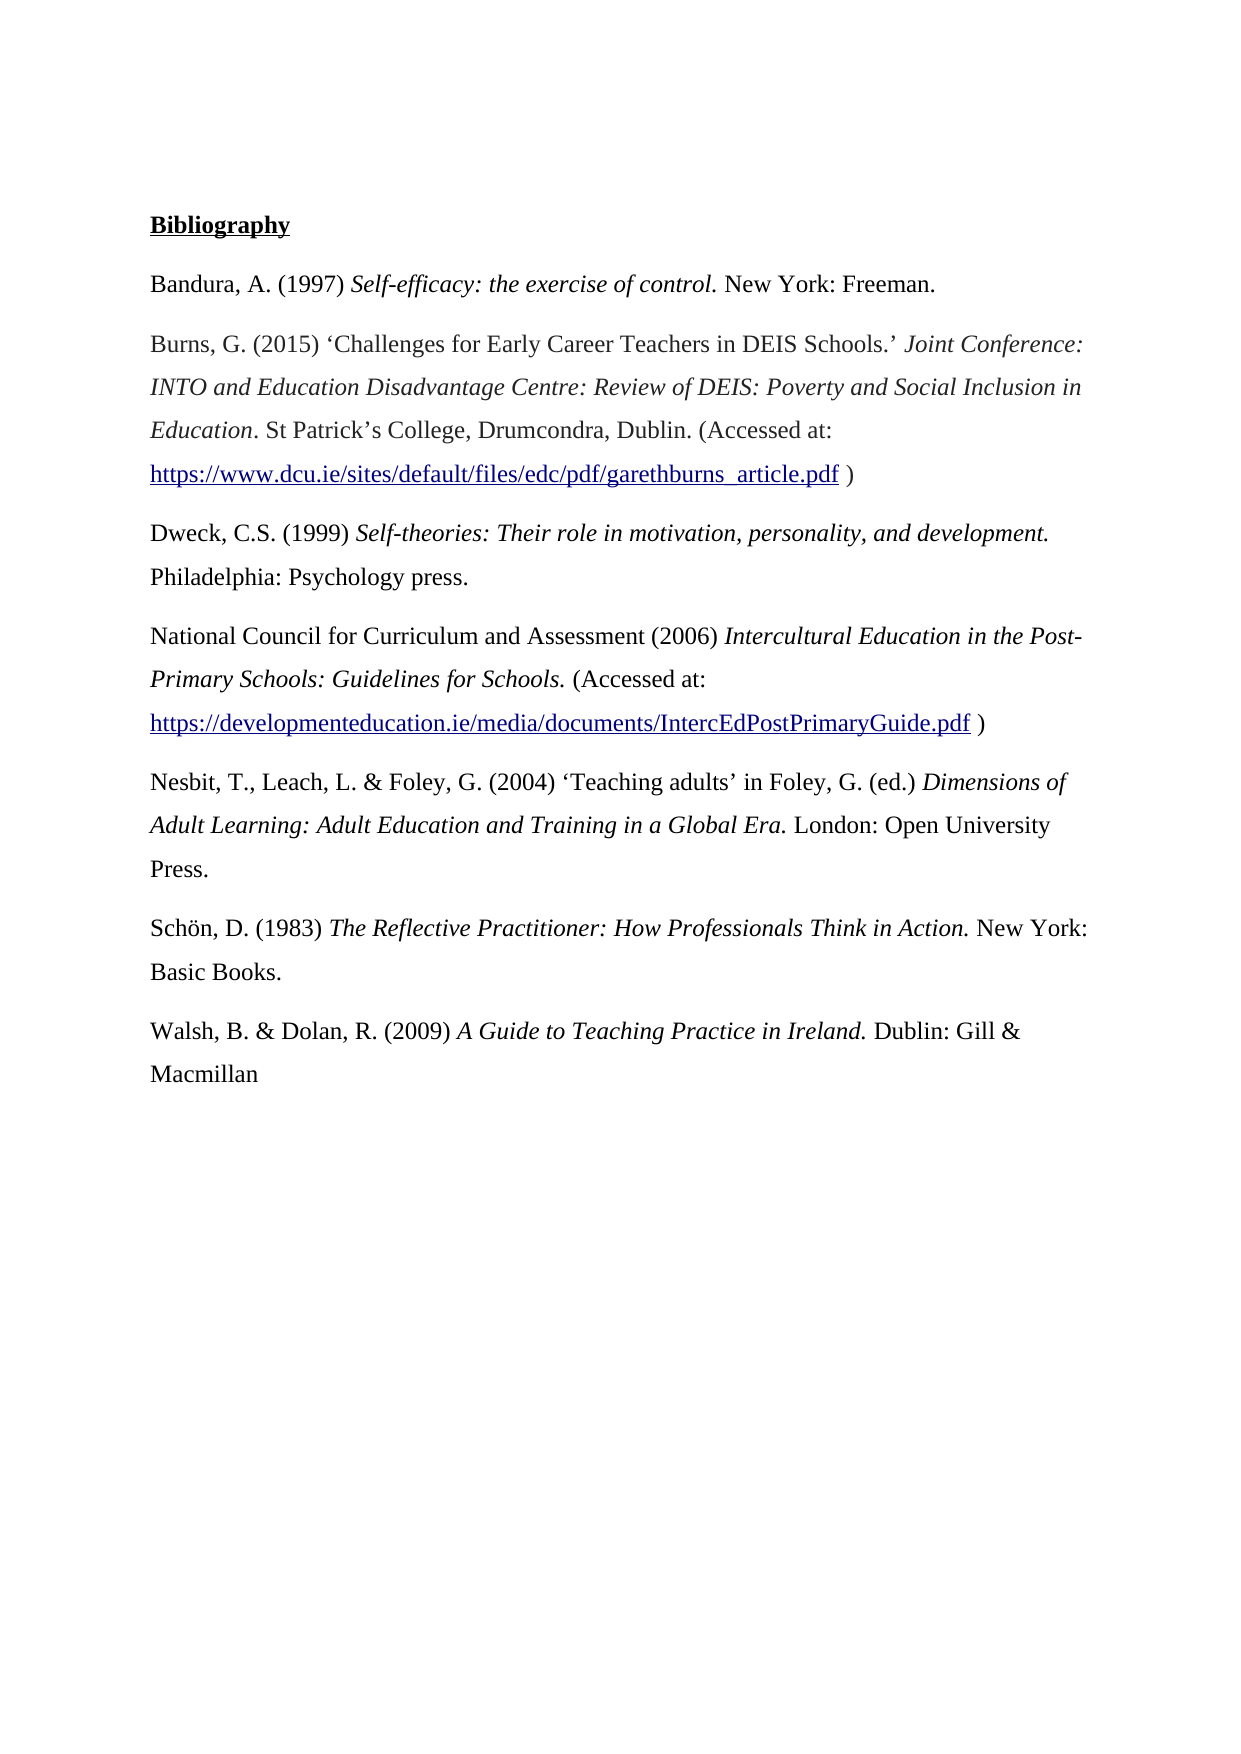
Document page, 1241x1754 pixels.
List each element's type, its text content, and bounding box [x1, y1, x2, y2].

text National Council for Curriculum and Assessment (2006) Intercultural Education in the Post-Primary Schools: Guidelines for Schools. (Accessed at: https://developmenteducation.ie/media/documents/IntercEdPostPrimaryGuide.pdf ) [150, 621, 1090, 736]
list Nesbit, T., Leach, L. & Foley, G. (2004) ‘Teaching adults’ in Foley, G. (ed.) Dimensions of Adult Learning: Adult Education and Training in a Global Era. London: Open University Press. [150, 767, 1090, 882]
list Walsh, B. & Dolan, R. (2009) A Guide to Teaching Practice in Ireland. Dublin: Gill & Macmillan [150, 1016, 1090, 1088]
text Burns, G. (2015) ‘Challenges for Early Career Teachers in DEIS Schools.’ Joint Conference: INTO and Education Disadvantage Centre: Review of DEIS: Poverty and Social Inclusion in Education. St Patrick’s College, Drumcondra, Dublin. (Accessed at: https://www.dcu.ie/sites/default/files/edc/pdf/garethburns_article.pdf ) [150, 329, 1090, 487]
text Dweck, C.S. (1999) Self-theories: Their role in motivation, personality, and development. Philadelphia: Psychology press. [150, 518, 1090, 590]
list Schön, D. (1983) The Reflective Practitioner: How Professionals Think in Action. New York: Basic Books. [150, 913, 1090, 985]
list Bandura, A. (1997) Self-efficacy: the exercise of control. New York: Freeman. [150, 269, 1090, 298]
list Bibliography [150, 210, 1090, 238]
